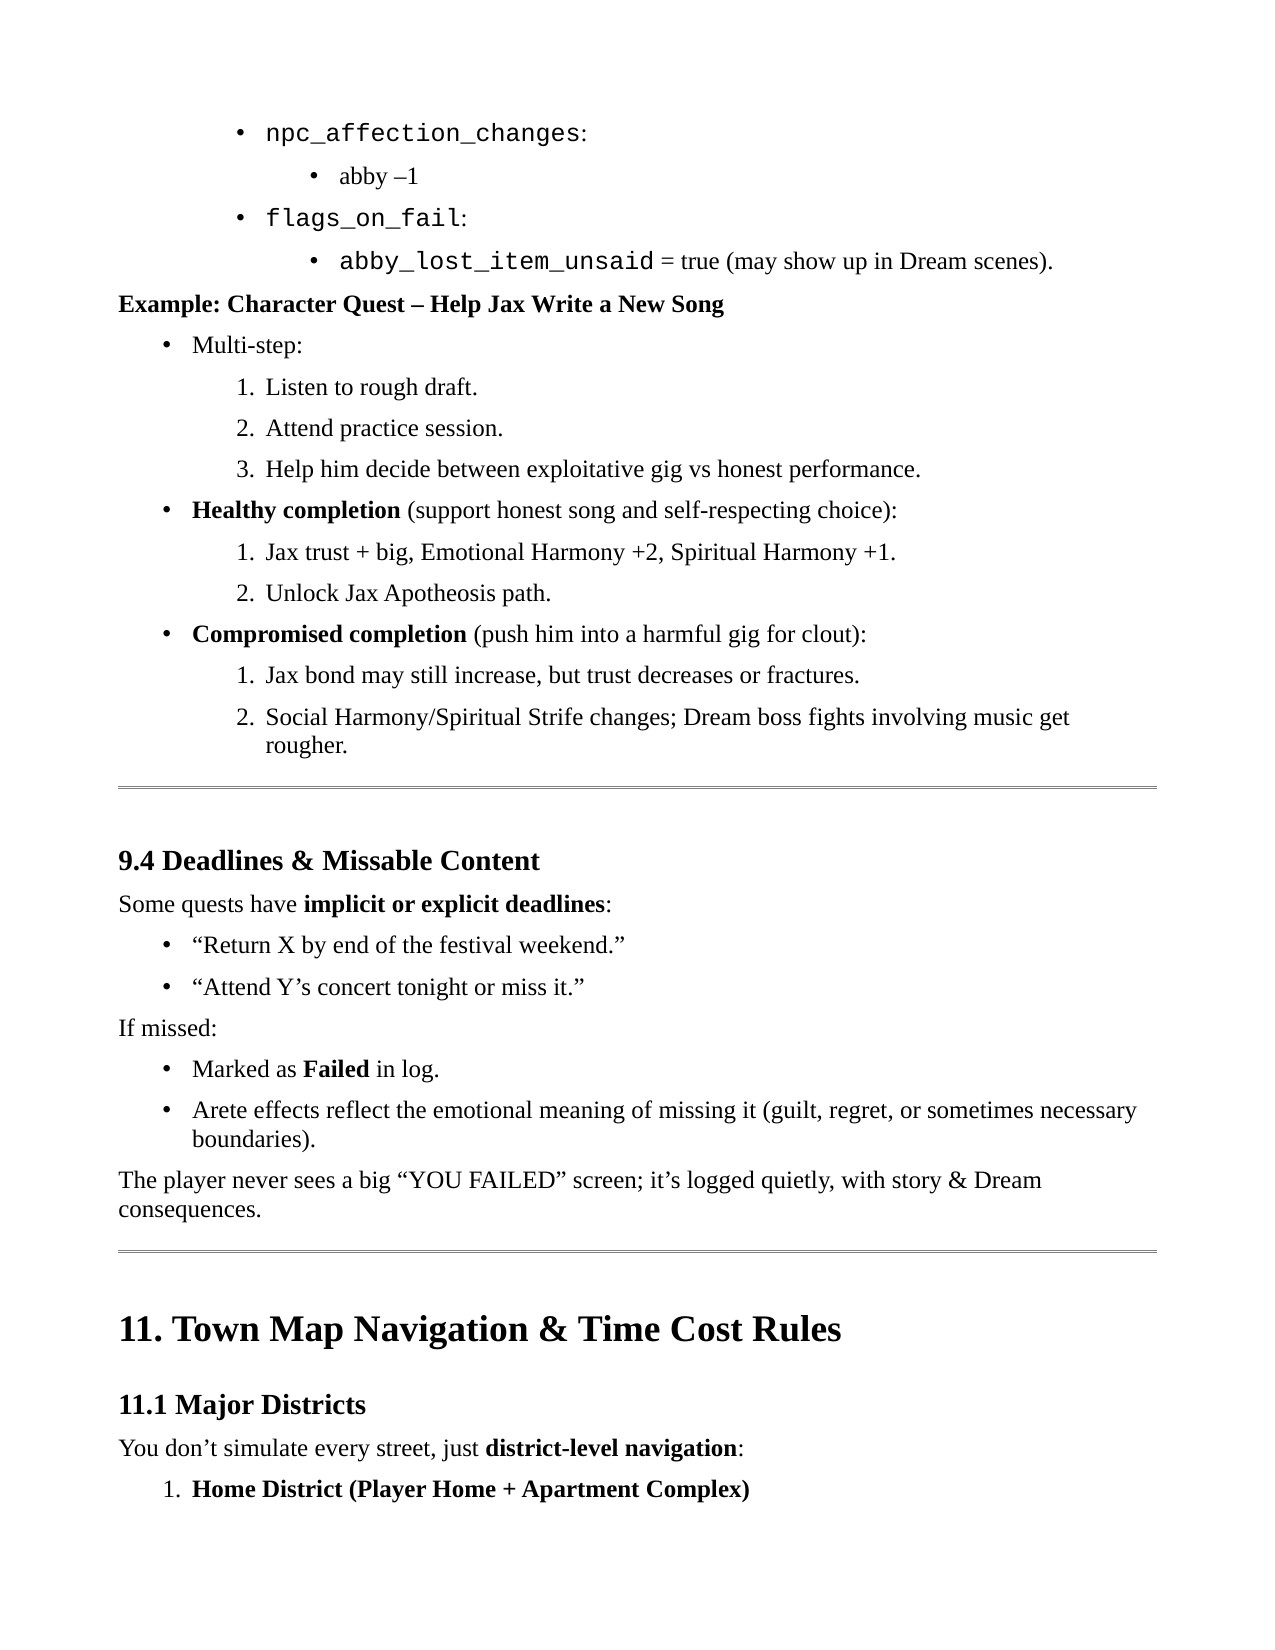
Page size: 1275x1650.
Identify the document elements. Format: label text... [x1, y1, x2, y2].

subtitle 11. Town Map Navigation & Time Cost Rules [118, 1306, 1157, 1349]
text Some quests have implicit or explicit deadlines: [118, 889, 1157, 918]
subtitle 11.1 Major Districts [118, 1387, 1157, 1421]
text If missed: [118, 1013, 1157, 1042]
list Listen to rough draft. [236, 372, 1157, 401]
list “Attend Y’s concert tonight or miss it.” [162, 972, 1157, 1000]
list Arete effects reflect the emotional meaning of missing it (guilt, regret, or sometimes necessary boundaries). [162, 1095, 1157, 1153]
list abby_lost_item_unsaid = true (may show up in Dream scenes). [309, 246, 1157, 277]
text Example: Character Quest – Help Jax Write a New Song [118, 289, 1157, 318]
list Unlock Jax Apotheosis path. [236, 578, 1157, 607]
list Home District (Player Home + Apartment Complex) [162, 1474, 1157, 1503]
list Multi-step: [162, 331, 1157, 359]
list abby –1 [309, 161, 1157, 190]
list Social Harmony/Spiritual Strife changes; Dream boss fights involving music get rougher. [236, 702, 1157, 759]
subtitle 9.4 Deadlines & Missable Content [118, 843, 1157, 877]
list Marked as Failed in log. [162, 1054, 1157, 1083]
list flags_on_fail: [236, 203, 1157, 233]
list npc_affection_changes: [236, 118, 1157, 149]
list Compromised completion (push him into a harmful gig for clout): [162, 619, 1157, 648]
text The player never sees a big “YOU FAILED” screen; it’s logged quietly, with story & Dream consequences. [118, 1165, 1157, 1223]
list Healthy completion (support honest song and self-respecting choice): [162, 496, 1157, 524]
list Jax bond may still increase, but trust decreases or fractures. [236, 661, 1157, 689]
text You don’t simulate every street, just district-level navigation: [118, 1433, 1157, 1462]
list “Return X by end of the festival weekend.” [162, 930, 1157, 959]
list Attend practice session. [236, 413, 1157, 442]
list Help him decide between exploitative gig vs honest performance. [236, 454, 1157, 483]
list Jax trust + big, Emotional Harmony +2, Spiritual Harmony +1. [236, 537, 1157, 566]
